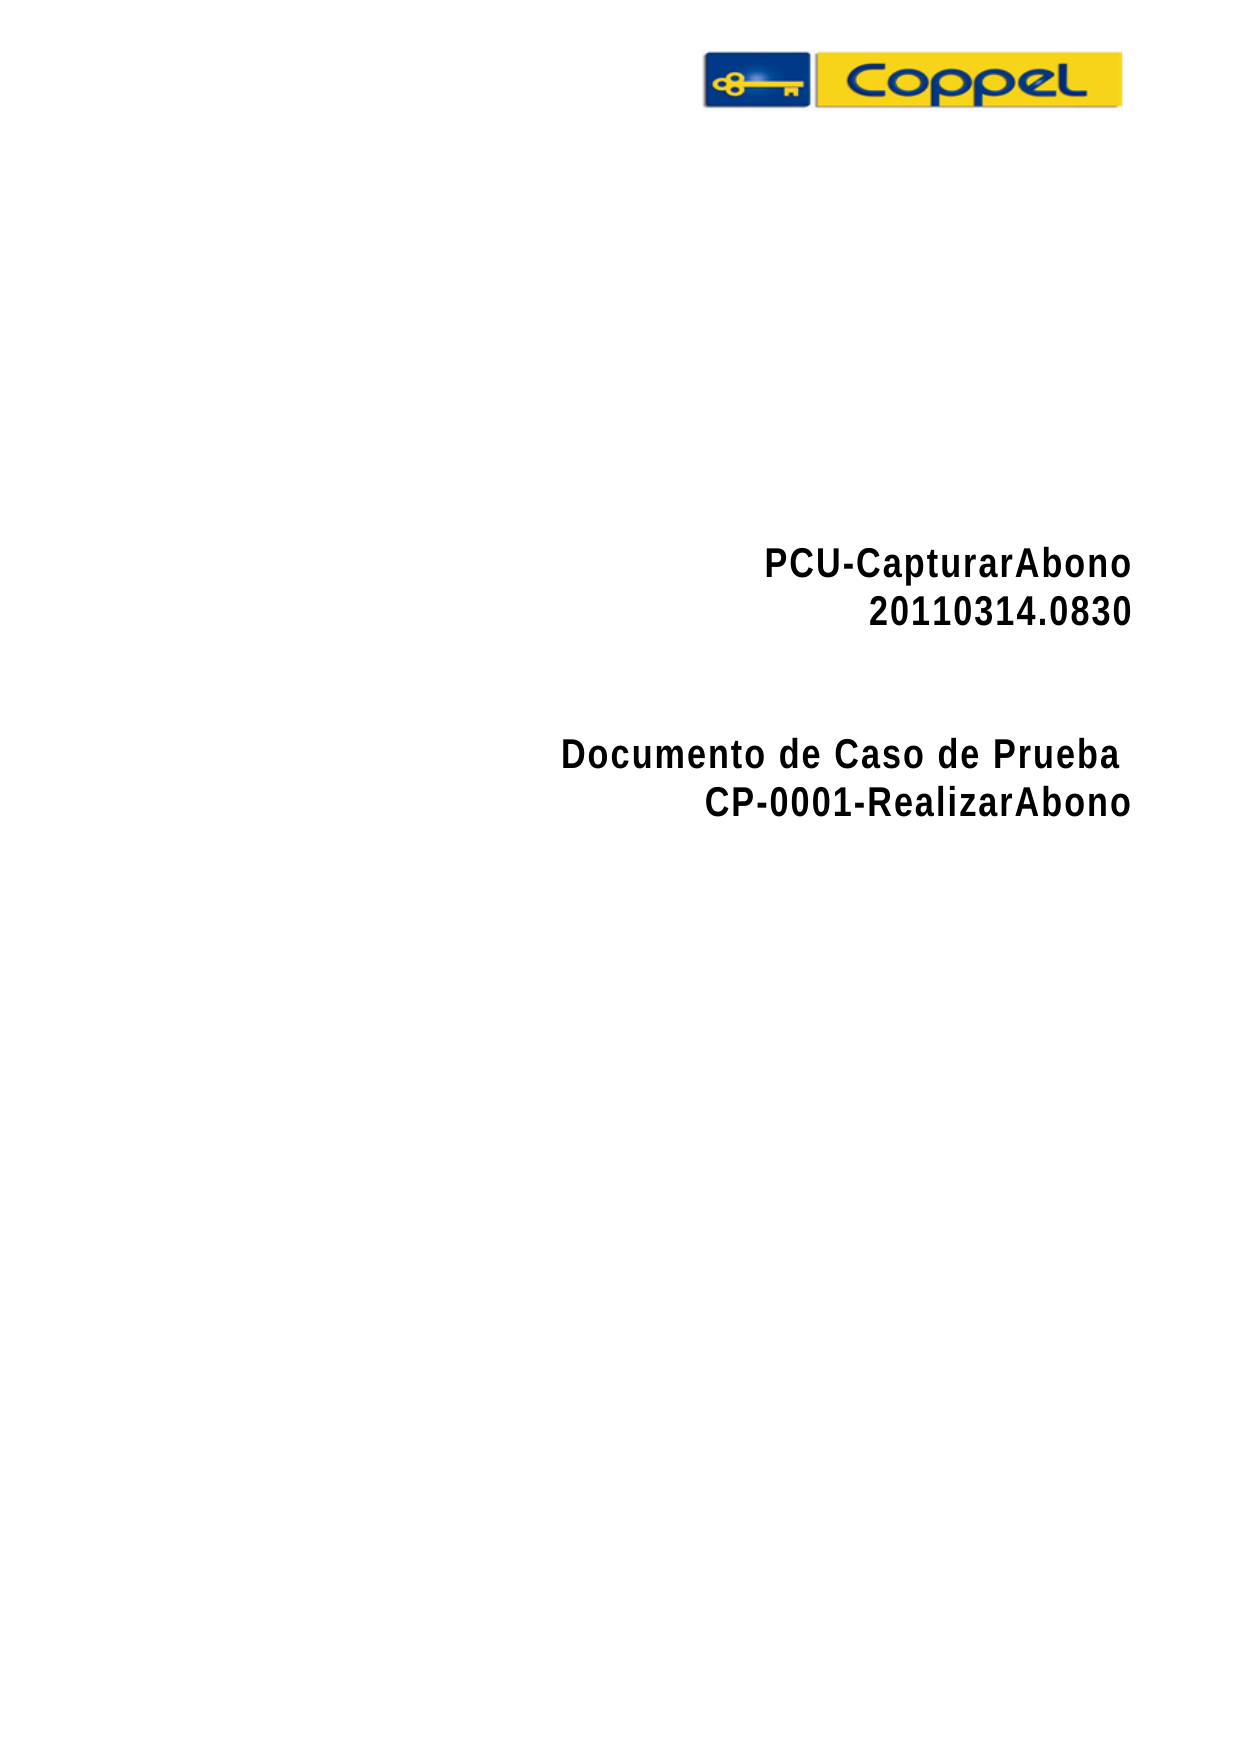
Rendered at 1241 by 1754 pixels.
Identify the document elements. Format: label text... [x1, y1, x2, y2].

title PCU-CapturarAbono [103, 538, 1131, 586]
title Documento de Caso de Prueba [103, 729, 1131, 777]
title 20110314.0830 [103, 586, 1131, 634]
title CP-0001-RealizarAbono [103, 777, 1131, 825]
